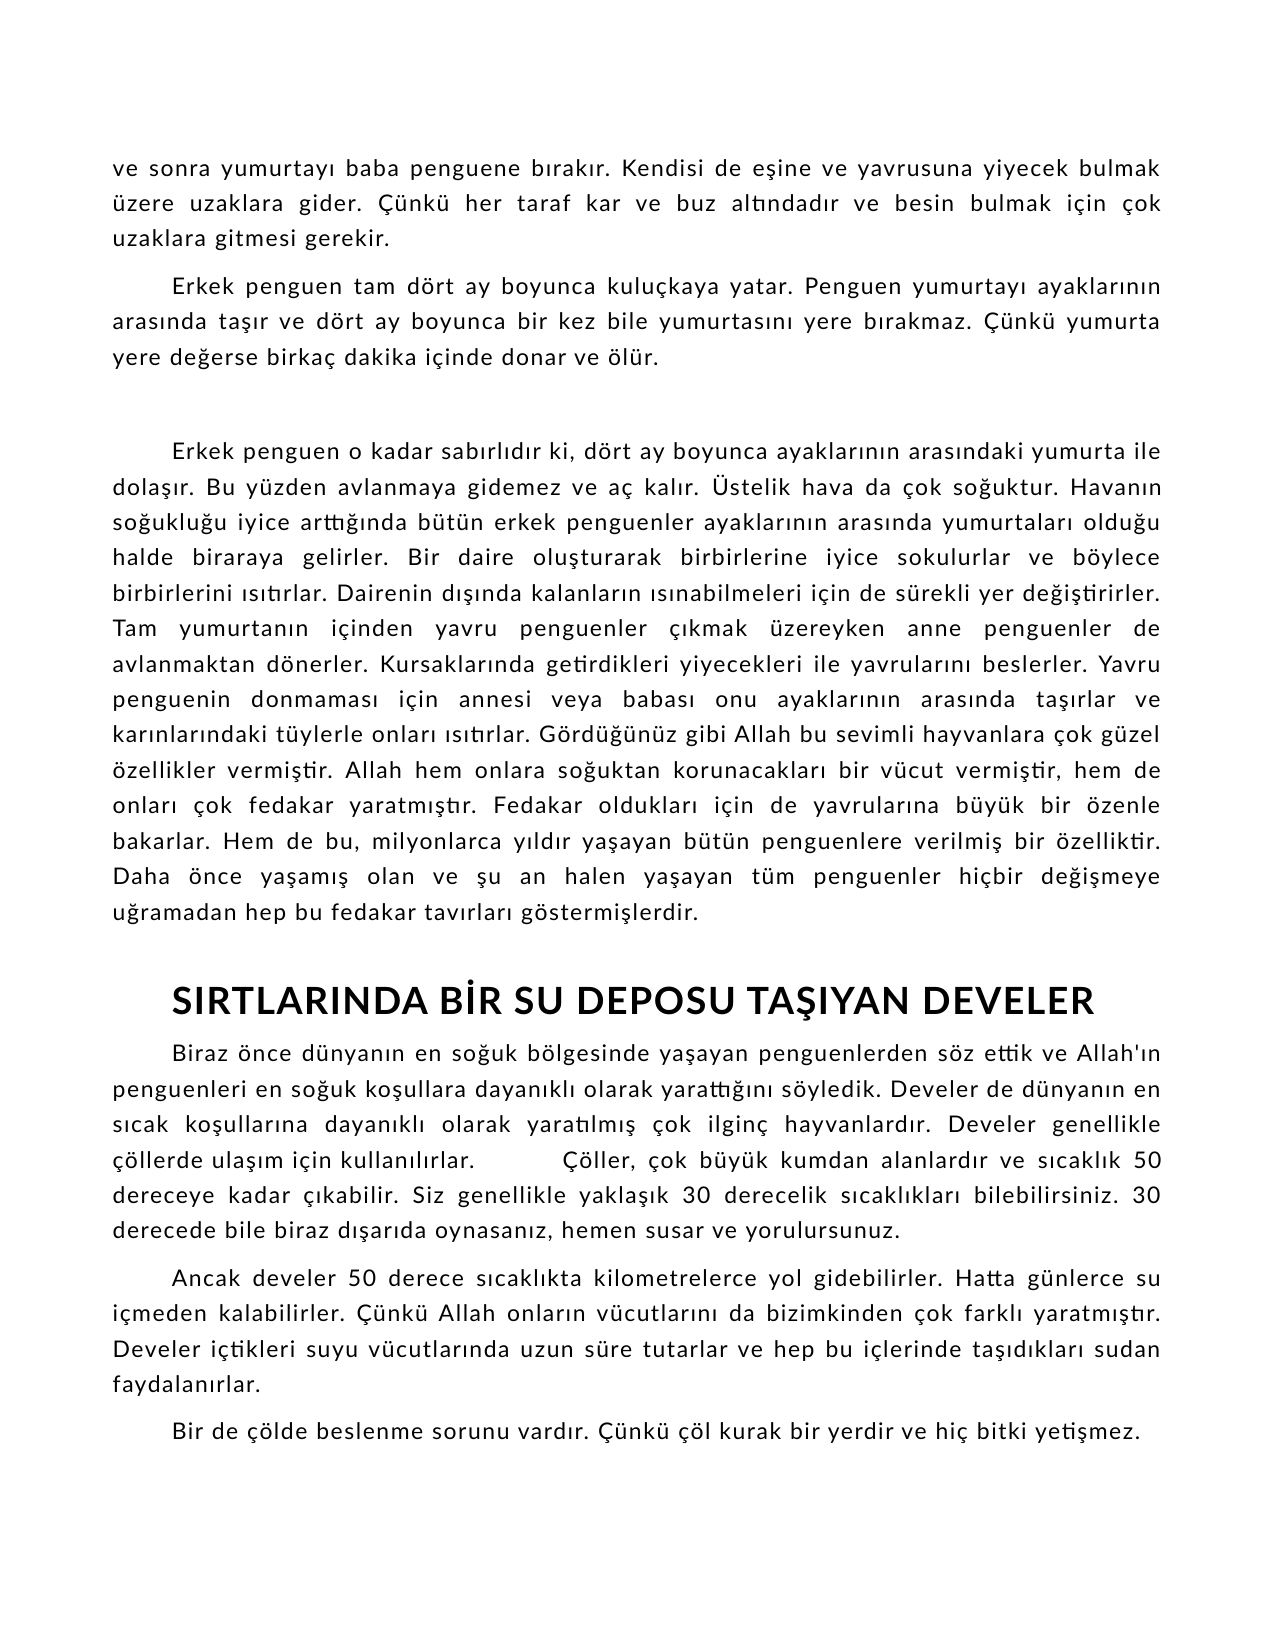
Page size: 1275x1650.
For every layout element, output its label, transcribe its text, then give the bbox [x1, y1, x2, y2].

text Erkek penguen tam dört ay boyunca kuluçkaya yatar. Penguen yumurtayı ayaklarının arasında taşır ve dört ay boyunca bir kez bile yumurtasını yere bırakmaz. Çünkü yumurta yere değerse birkaç dakika içinde donar ve ölür. [112, 266, 1162, 372]
text Bir de çölde beslenme sorunu vardır. Çünkü çöl kurak bir yerdir ve hiç bitki yetişmez. [112, 1411, 1162, 1447]
text Biraz önce dünyanın en soğuk bölgesinde yaşayan penguenlerden söz ettik ve Allah'ın penguenleri en soğuk koşullara dayanıklı olarak yarattığını söyledik. Develer de dünyanın en sıcak koşullarına dayanıklı olarak yaratılmış çok ilginç hayvanlardır. Develer genellikle çöllerde ulaşım için kullanılırlar. Çöller, çok büyük kumdan alanlardır ve sıcaklık 50 dereceye kadar çıkabilir. Siz genellikle yaklaşık 30 derecelik sıcaklıkları bilebilirsiniz. 30 derecede bile biraz dışarıda oynasanız, hemen susar ve yorulursunuz. [112, 1033, 1162, 1246]
text ve sonra yumurtayı baba penguene bırakır. Kendisi de eşine ve yavrusuna yiyecek bulmak üzere uzaklara gider. Çünkü her taraf kar ve buz altındadır ve besin bulmak için çok uzaklara gitmesi gerekir. [112, 148, 1162, 254]
text Ancak develer 50 derece sıcaklıkta kilometrelerce yol gidebilirler. Hatta günlerce su içmeden kalabilirler. Çünkü Allah onların vücutlarını da bizimkinden çok farklı yaratmıştır. Develer içtikleri suyu vücutlarında uzun süre tutarlar ve hep bu içlerinde taşıdıkları sudan faydalanırlar. [112, 1258, 1162, 1399]
text Erkek penguen o kadar sabırlıdır ki, dört ay boyunca ayaklarının arasındaki yumurta ile dolaşır. Bu yüzden avlanmaya gidemez ve aç kalır. Üstelik hava da çok soğuktur. Havanın soğukluğu iyice arttığında bütün erkek penguenler ayaklarının arasında yumurtaları olduğu halde biraraya gelirler. Bir daire oluşturarak birbirlerine iyice sokulurlar ve böylece birbirlerini ısıtırlar. Dairenin dışında kalanların ısınabilmeleri için de sürekli yer değiştirirler. Tam yumurtanın içinden yavru penguenler çıkmak üzereyken anne penguenler de avlanmaktan dönerler. Kursaklarında getirdikleri yiyecekleri ile yavrularını beslerler. Yavru penguenin donmaması için annesi veya babası onu ayaklarının arasında taşırlar ve karınlarındaki tüylerle onları ısıtırlar. Gördüğünüz gibi Allah bu sevimli hayvanlara çok güzel özellikler vermiştir. Allah hem onlara soğuktan korunacakları bir vücut vermiştir, hem de onları çok fedakar yaratmıştır. Fedakar oldukları için de yavrularına büyük bir özenle bakarlar. Hem de bu, milyonlarca yıldır yaşayan bütün penguenlere verilmiş bir özelliktir. Daha önce yaşamış olan ve şu an halen yaşayan tüm penguenler hiçbir değişmeye uğramadan hep bu fedakar tavırları göstermişlerdir. [112, 431, 1162, 927]
text SIRTLARINDA BİR SU DEPOSU TAŞIYAN DEVELER [112, 986, 1162, 1022]
